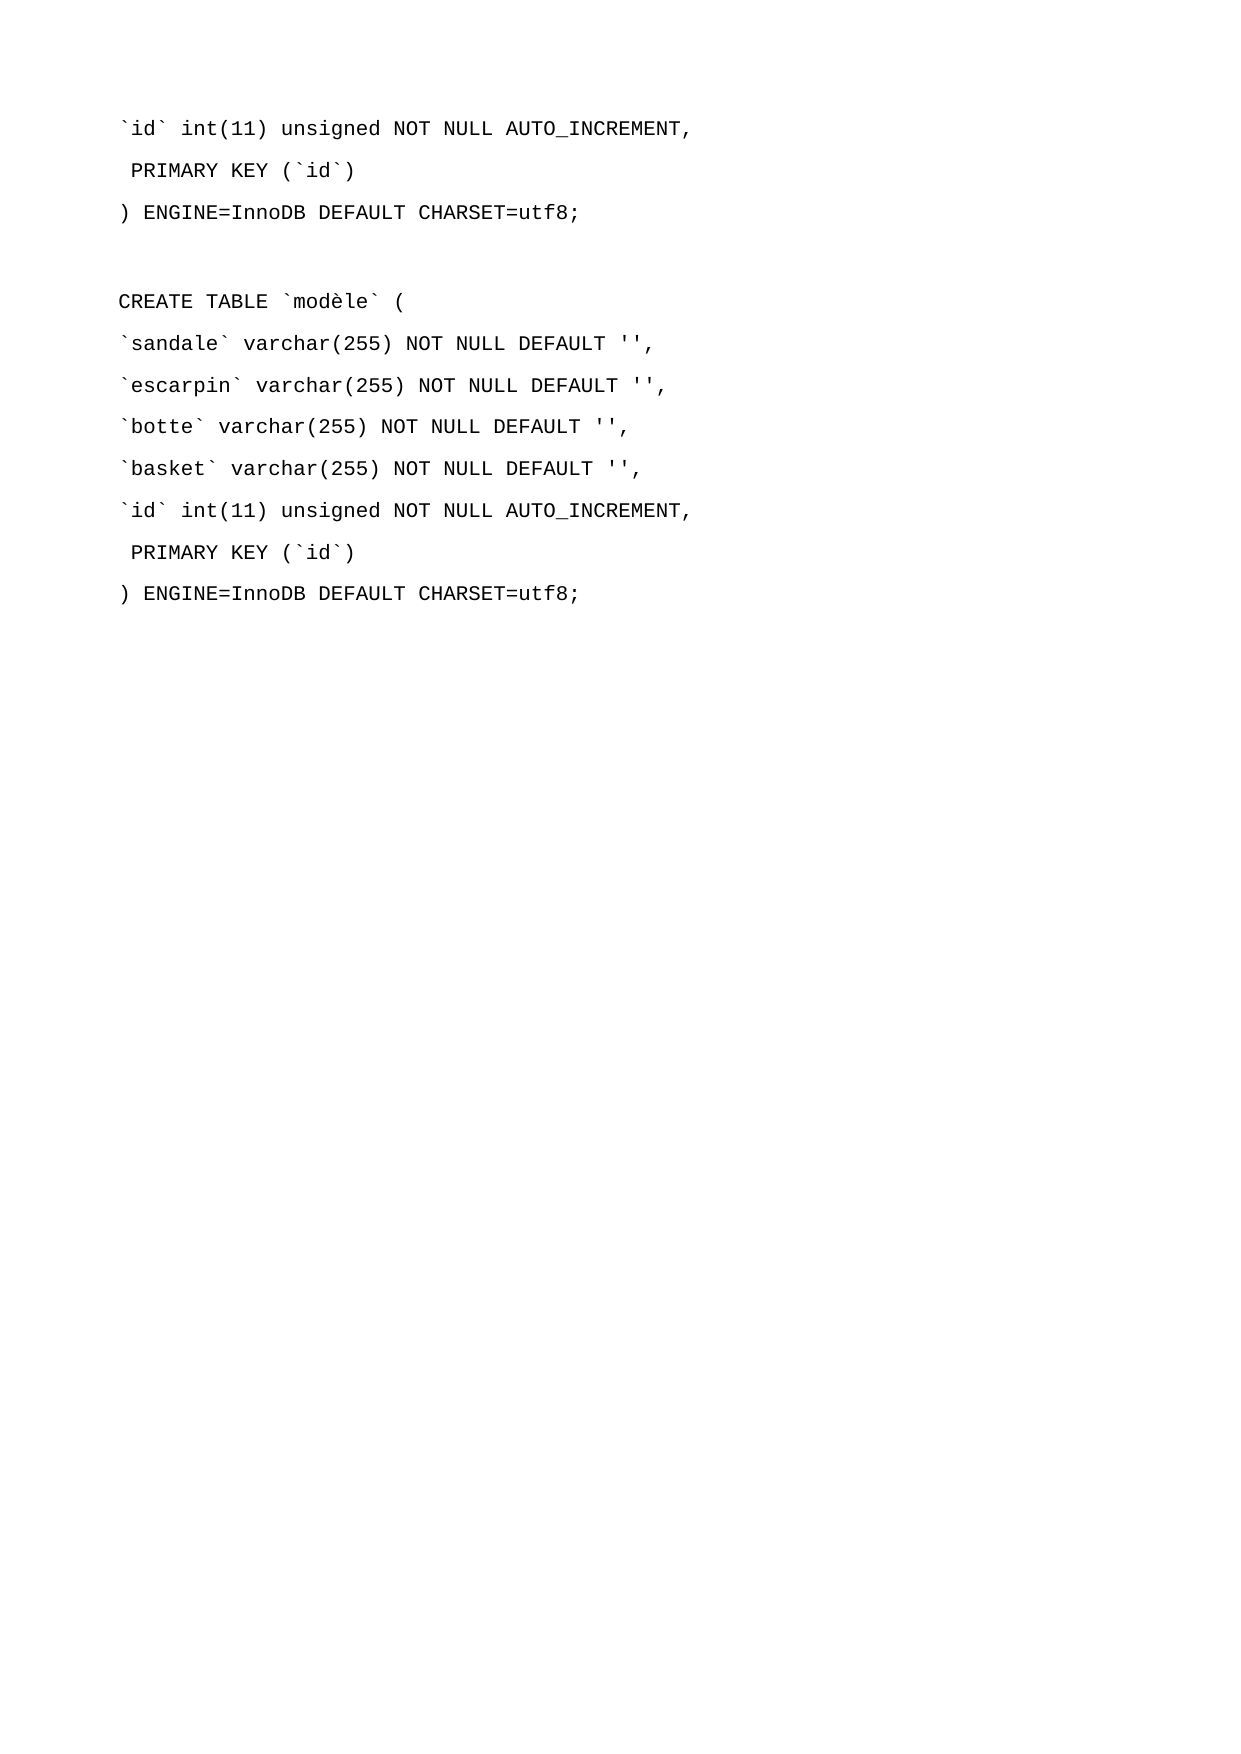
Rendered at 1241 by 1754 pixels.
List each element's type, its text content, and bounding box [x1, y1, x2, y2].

text PRIMARY KEY (`id`) [118, 160, 1122, 183]
text `id` int(11) unsigned NOT NULL AUTO_INCREMENT, [118, 118, 1122, 142]
text `basket` varchar(255) NOT NULL DEFAULT '', [118, 458, 1122, 482]
text `escarpin` varchar(255) NOT NULL DEFAULT '', [118, 374, 1122, 398]
text ) ENGINE=InnoDB DEFAULT CHARSET=utf8; [118, 583, 1122, 607]
text `id` int(11) unsigned NOT NULL AUTO_INCREMENT, [118, 500, 1122, 523]
text PRIMARY KEY (`id`) [118, 542, 1122, 565]
text ) ENGINE=InnoDB DEFAULT CHARSET=utf8; [118, 202, 1122, 225]
text `botte` varchar(255) NOT NULL DEFAULT '', [118, 416, 1122, 440]
text `sandale` varchar(255) NOT NULL DEFAULT '', [118, 333, 1122, 356]
text CREATE TABLE `modèle` ( [118, 291, 1122, 315]
